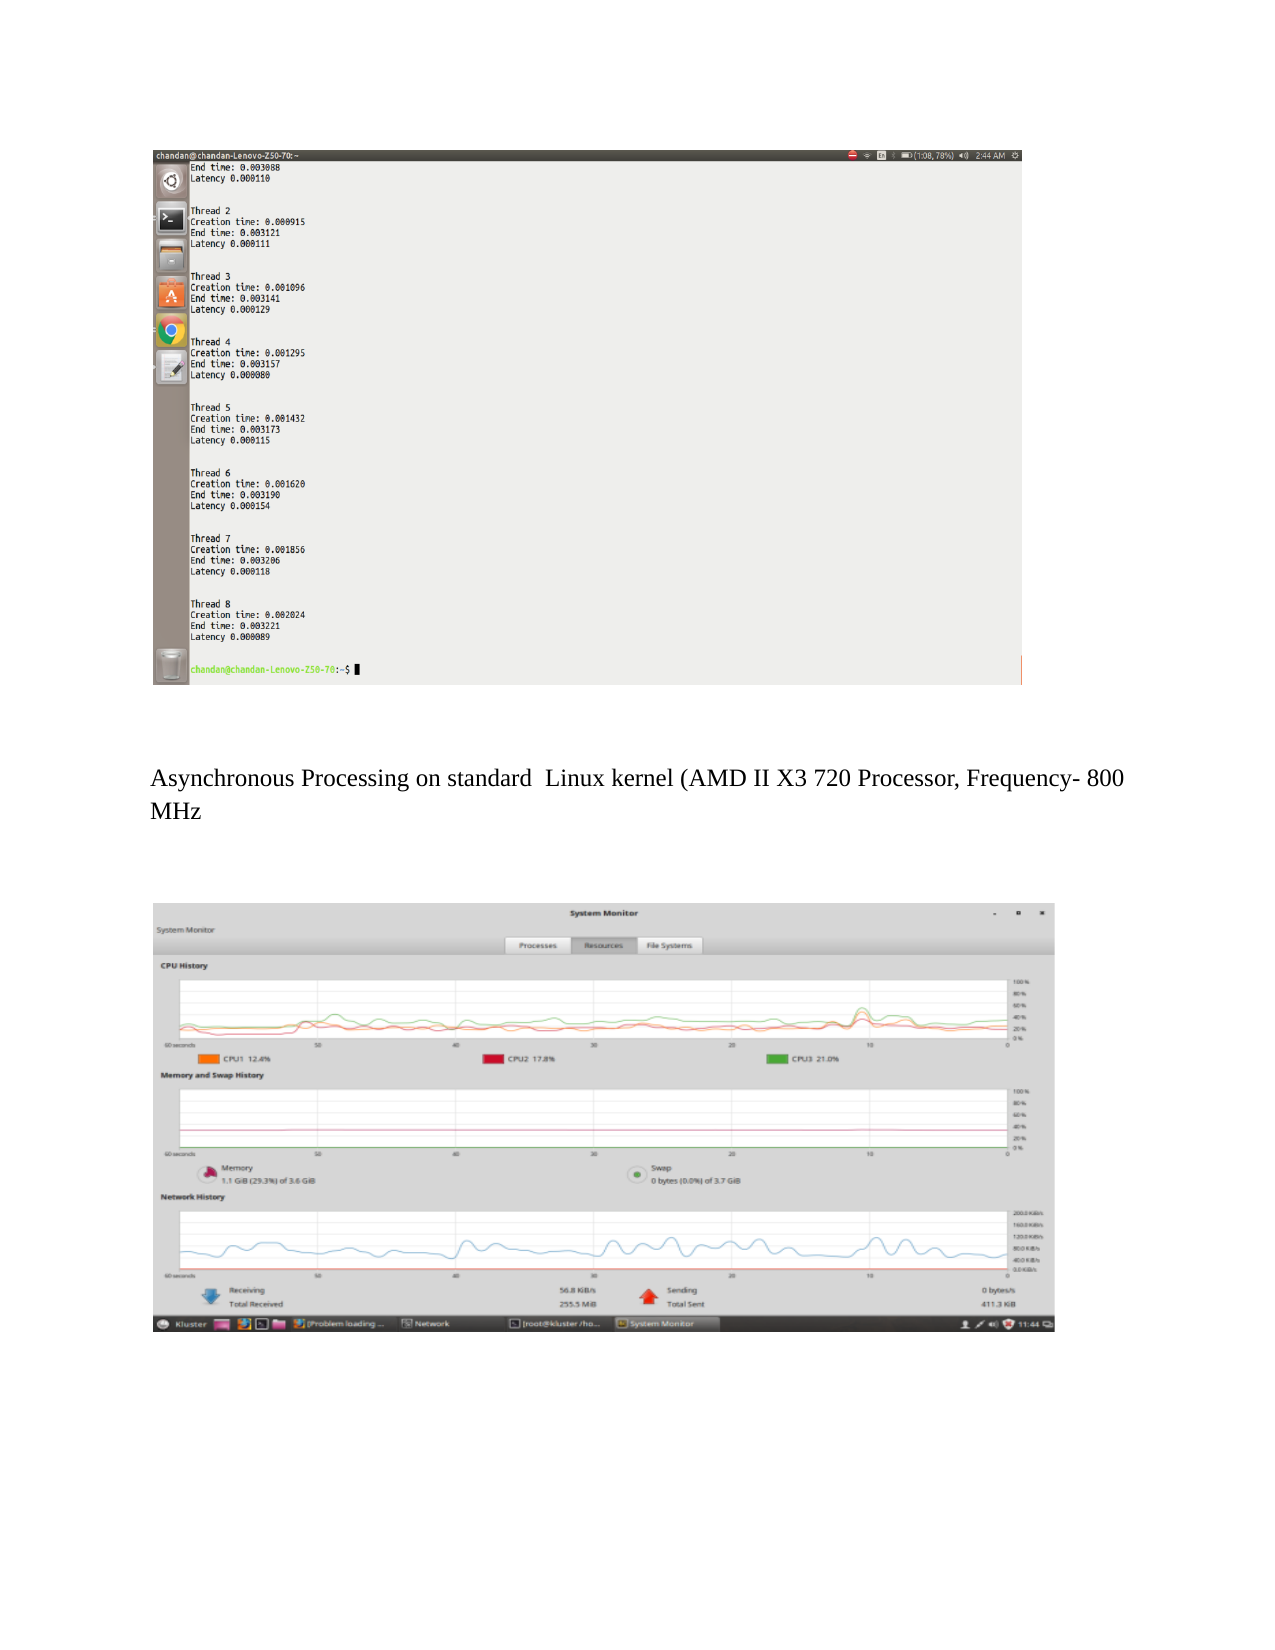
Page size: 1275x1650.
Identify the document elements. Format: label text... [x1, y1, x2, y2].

picture [153, 150, 1022, 685]
picture [153, 903, 1055, 1332]
text Asynchronous Processing on standard Linux kernel (AMD II X3 720 Processor, Frequency- 800 MHz [150, 763, 1125, 825]
